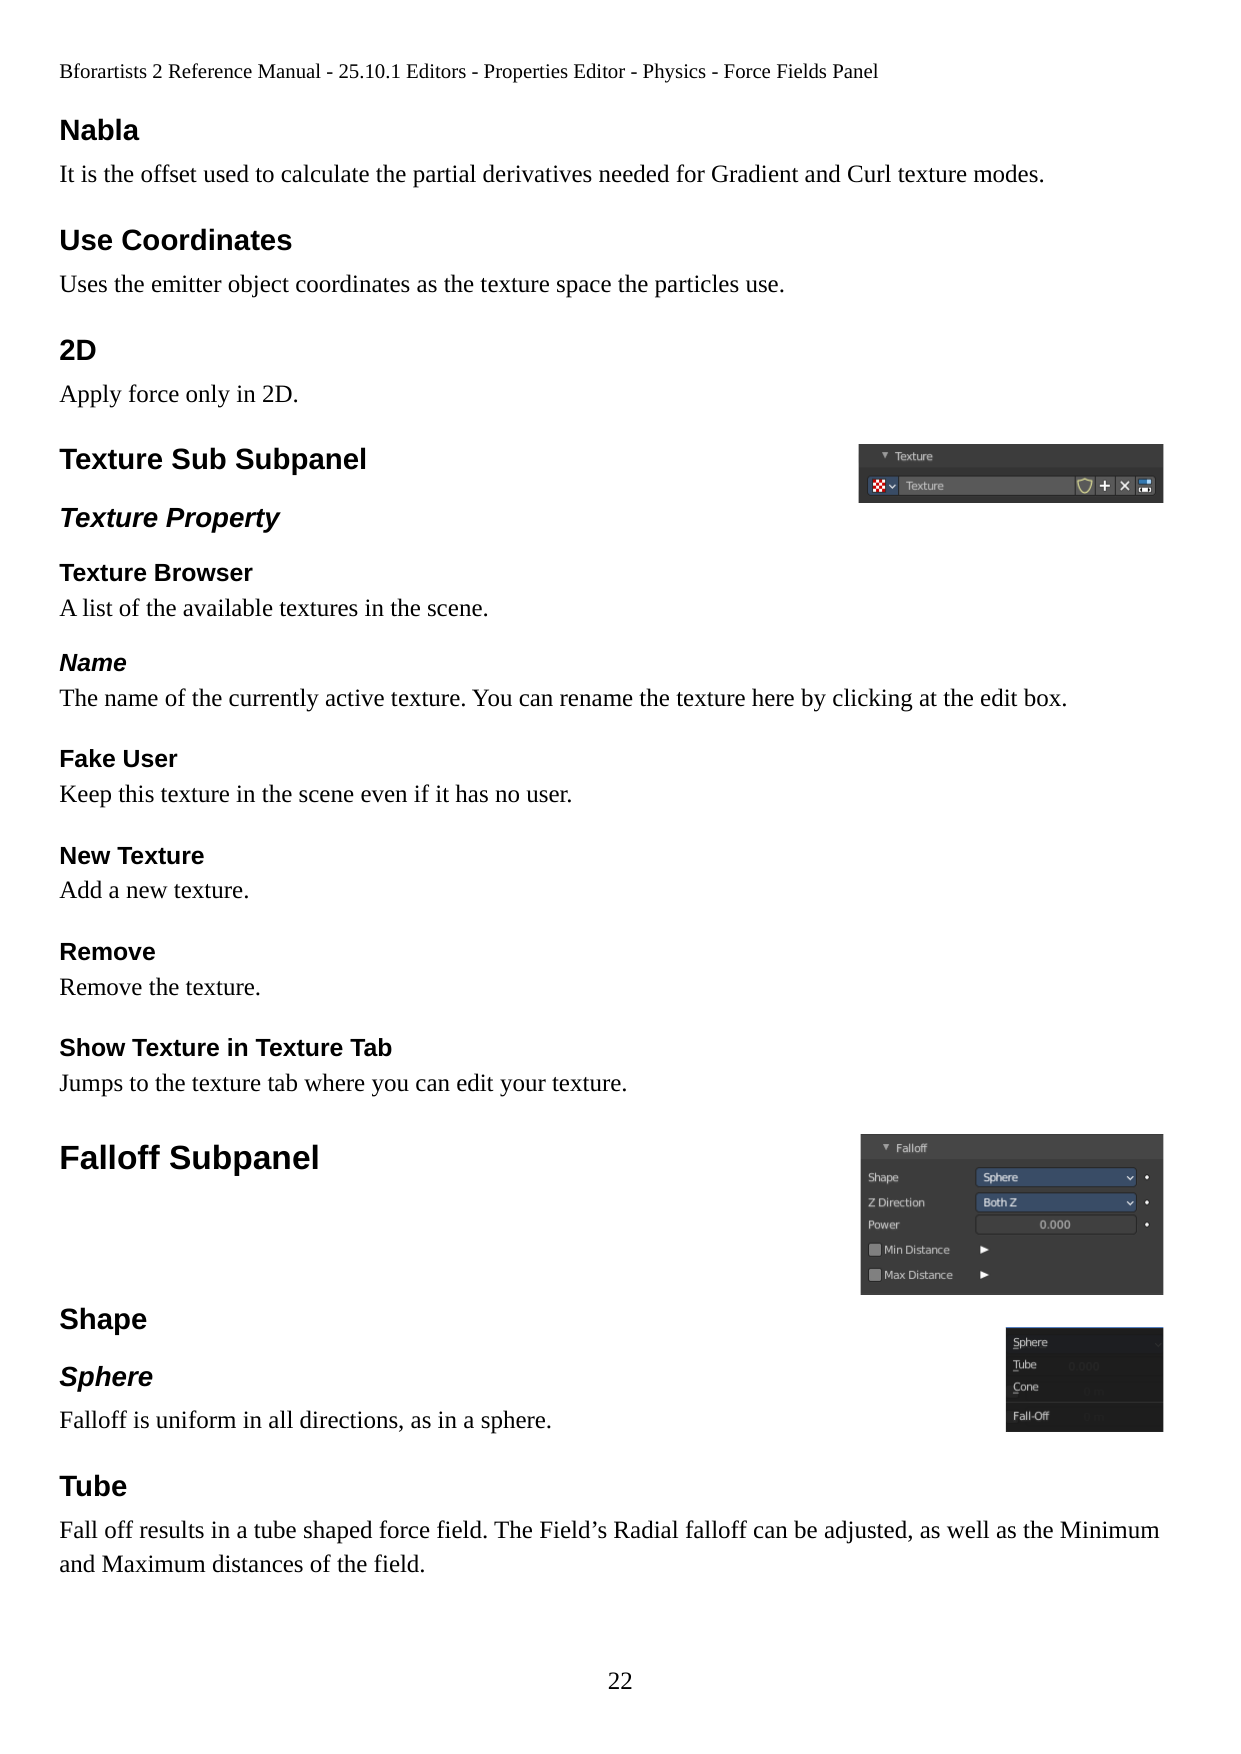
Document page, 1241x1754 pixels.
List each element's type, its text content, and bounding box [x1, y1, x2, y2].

subtitle Tube [59, 1469, 1181, 1502]
subtitle Name [59, 648, 1181, 677]
subtitle Remove [59, 937, 1181, 966]
subtitle [1164, 1138, 1181, 1177]
picture [860, 1134, 1164, 1295]
subtitle Sphere [59, 1361, 1005, 1393]
subtitle Show Texture in Texture Tab [59, 1033, 1181, 1062]
text It is the offset used to calculate the partial derivatives needed for Gradient and Curl texture modes. [59, 159, 1181, 188]
subtitle 2D [59, 332, 1181, 366]
subtitle Texture Sub Subpanel [59, 442, 1181, 476]
text Add a new texture. [59, 876, 1181, 904]
text Keep this texture in the scene even if it has no user. [59, 779, 1181, 808]
text Uses the emitter object coordinates as the texture space the particles use. [59, 269, 1181, 297]
subtitle Texture Browser [59, 558, 1181, 586]
picture [858, 444, 1164, 503]
text A list of the available textures in the scene. [59, 593, 1181, 621]
text The name of the currently active texture. You can rename the texture here by clicking at the edit box. [59, 683, 1181, 712]
subtitle Fake User [59, 744, 1181, 773]
subtitle Use Coordinates [59, 222, 1181, 256]
subtitle [1164, 1361, 1181, 1393]
subtitle Falloff Subpanel [59, 1138, 860, 1177]
subtitle Nabla [59, 113, 1181, 146]
subtitle Shape [59, 1302, 1181, 1336]
subtitle New Texture [59, 841, 1181, 869]
text Remove the texture. [59, 972, 1181, 1001]
text Fall off results in a tube shaped force field. The Field’s Radial falloff can be adjusted, as well as the Minimum and Maximum distances of the field. [59, 1515, 1181, 1578]
text Jumps to the texture tab where you can edit your texture. [59, 1068, 1181, 1097]
text Falloff is uniform in all directions, as in a sphere. [59, 1405, 1181, 1434]
subtitle Texture Property [59, 501, 1181, 533]
picture [1005, 1327, 1164, 1432]
text Apply force only in 2D. [59, 379, 1181, 407]
